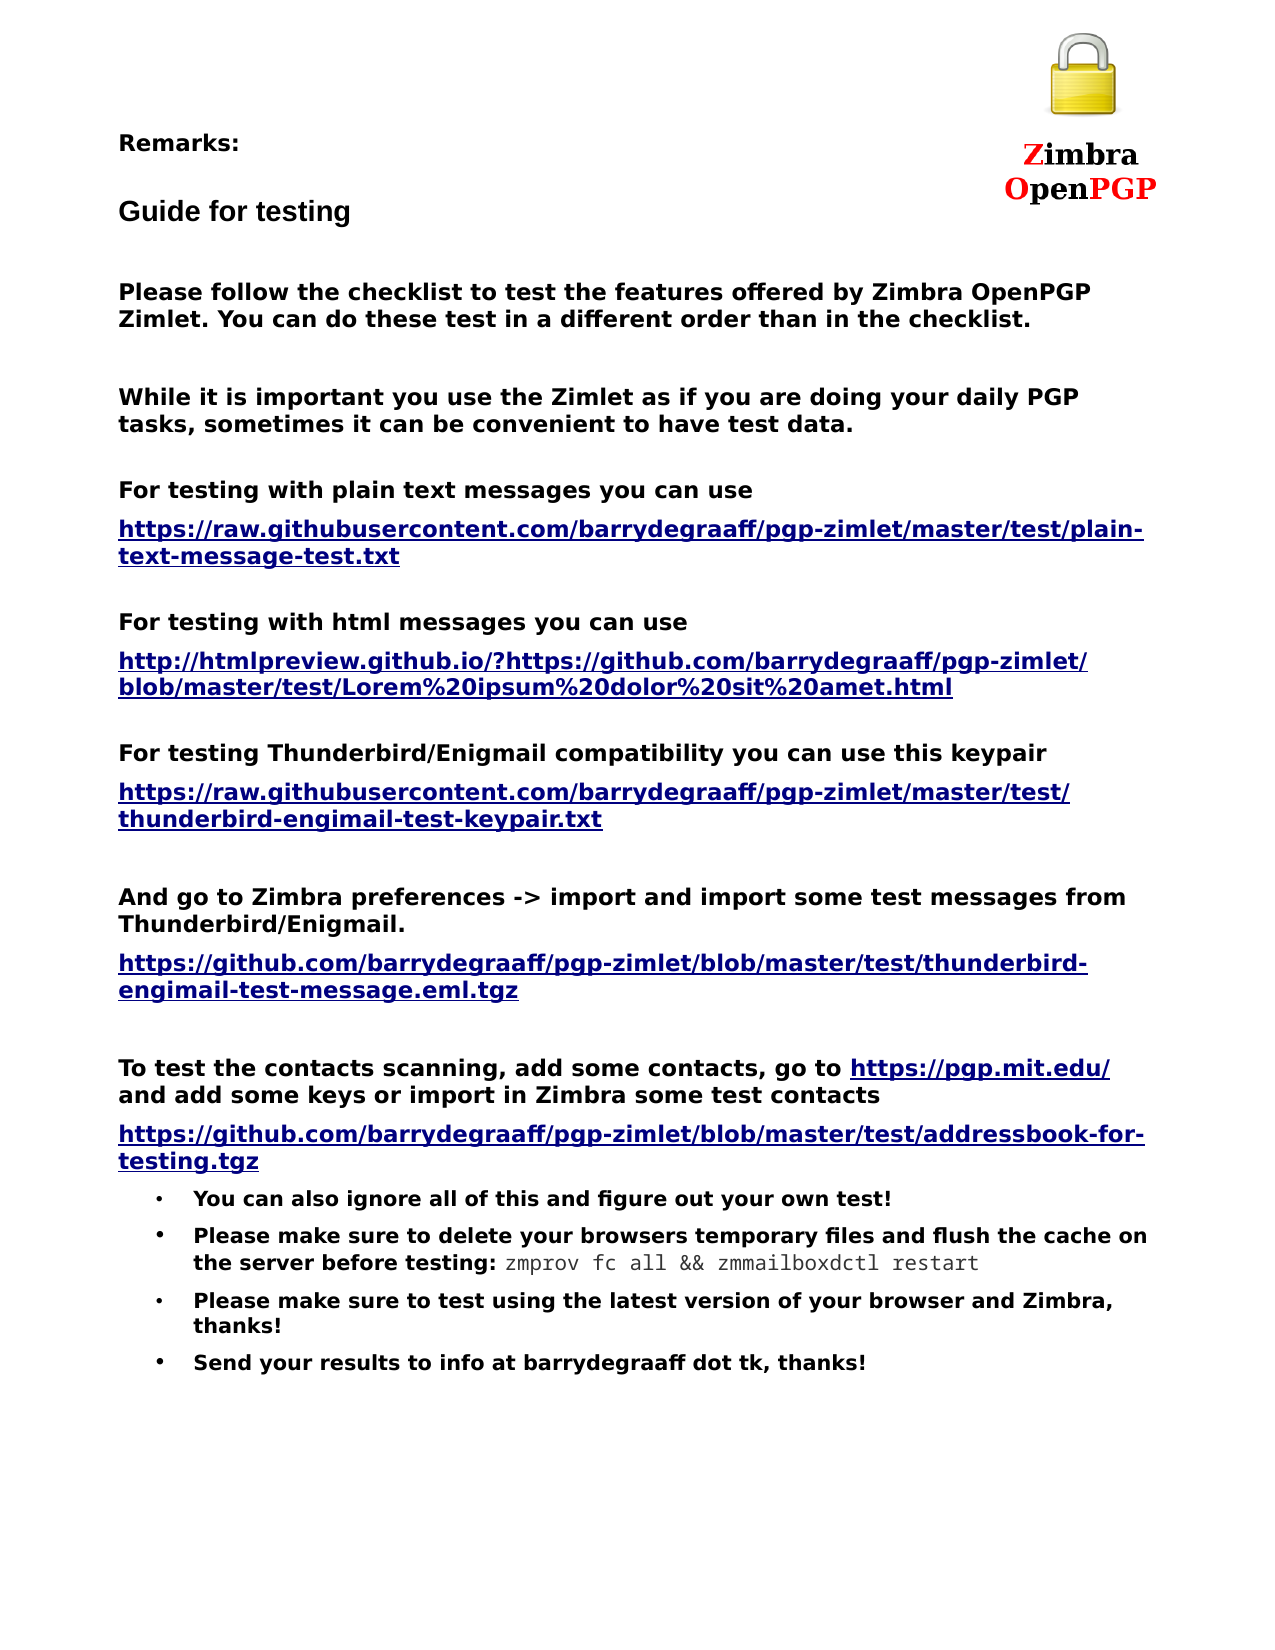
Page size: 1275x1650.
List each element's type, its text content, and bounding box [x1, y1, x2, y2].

list Please make sure to delete your browsers temporary files and flush the cache on the server before testing: zmprov fc all && zmmailboxdctl restart [156, 1224, 1157, 1277]
text To test the contacts scanning, add some contacts, go to https://pgp.mit.edu/ and add some keys or import in Zimbra some test contacts [118, 1055, 1157, 1109]
list Please make sure to test using the latest version of your browser and Zimbra, thanks! [156, 1289, 1157, 1338]
text While it is important you use the Zimlet as if you are doing your daily PGP tasks, sometimes it can be convenient to have test data. [118, 384, 1157, 438]
text https://raw.githubusercontent.com/barrydegraaff/pgp-zimlet/master/test/thunderbird-engimail-test-keypair.txt [118, 779, 1157, 833]
text And go to Zimbra preferences -> import and import some test messages from Thunderbird/Enigmail. [118, 884, 1157, 938]
text For testing Thunderbird/Enigmail compatibility you can use this keypair [118, 714, 1157, 767]
text https://github.com/barrydegraaff/pgp-zimlet/blob/master/test/addressbook-for-testing.tgz [118, 1121, 1157, 1174]
text For testing with html messages you can use [118, 582, 1157, 635]
text For testing with plain text messages you can use [118, 450, 1157, 504]
subtitle Guide for testing [118, 194, 1157, 228]
text http://htmlpreview.github.io/?https://github.com/barrydegraaff/pgp-zimlet/blob/master/test/Lorem%20ipsum%20dolor%20sit%20amet.html [118, 648, 1157, 701]
list Send your results to info at barrydegraaff dot tk, thanks! [156, 1351, 1157, 1375]
list You can also ignore all of this and figure out your own test! [156, 1187, 1157, 1211]
text https://raw.githubusercontent.com/barrydegraaff/pgp-zimlet/master/test/plain-text-message-test.txt [118, 516, 1157, 569]
picture [1004, 32, 1157, 205]
text Please follow the checklist to test the features offered by Zimbra OpenPGP Zimlet. You can do these test in a different order than in the checklist. [118, 279, 1157, 333]
text Remarks: [118, 130, 1004, 157]
text https://github.com/barrydegraaff/pgp-zimlet/blob/master/test/thunderbird-engimail-test-message.eml.tgz [118, 950, 1157, 1004]
